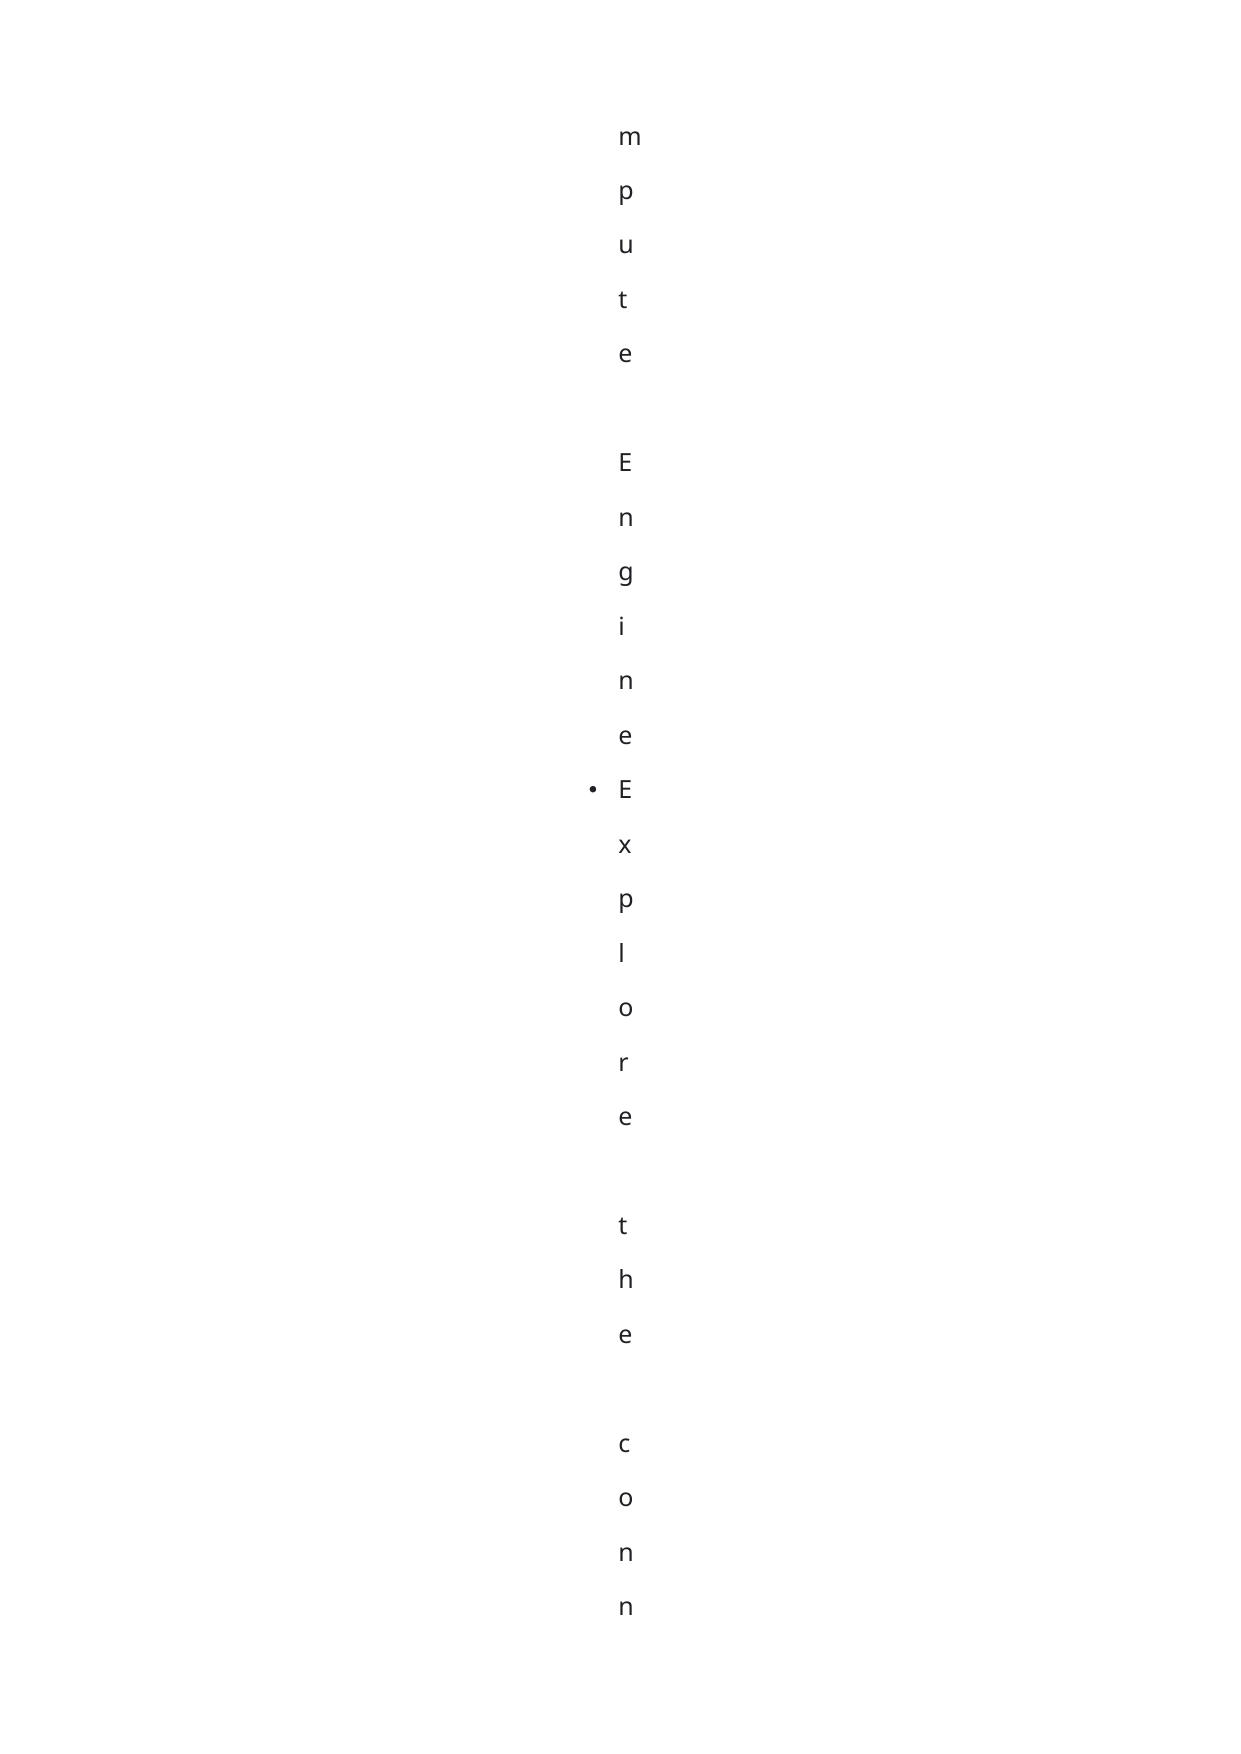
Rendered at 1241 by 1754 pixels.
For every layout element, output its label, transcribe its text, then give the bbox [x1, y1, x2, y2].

list Explore the connectivity for VM instances across VPC networks [618, 1222, 622, 1623]
list Create VM instances using Compute Engine [618, 296, 622, 751]
list Explore the connectivity for VM instances across VPC networks [618, 772, 622, 1221]
